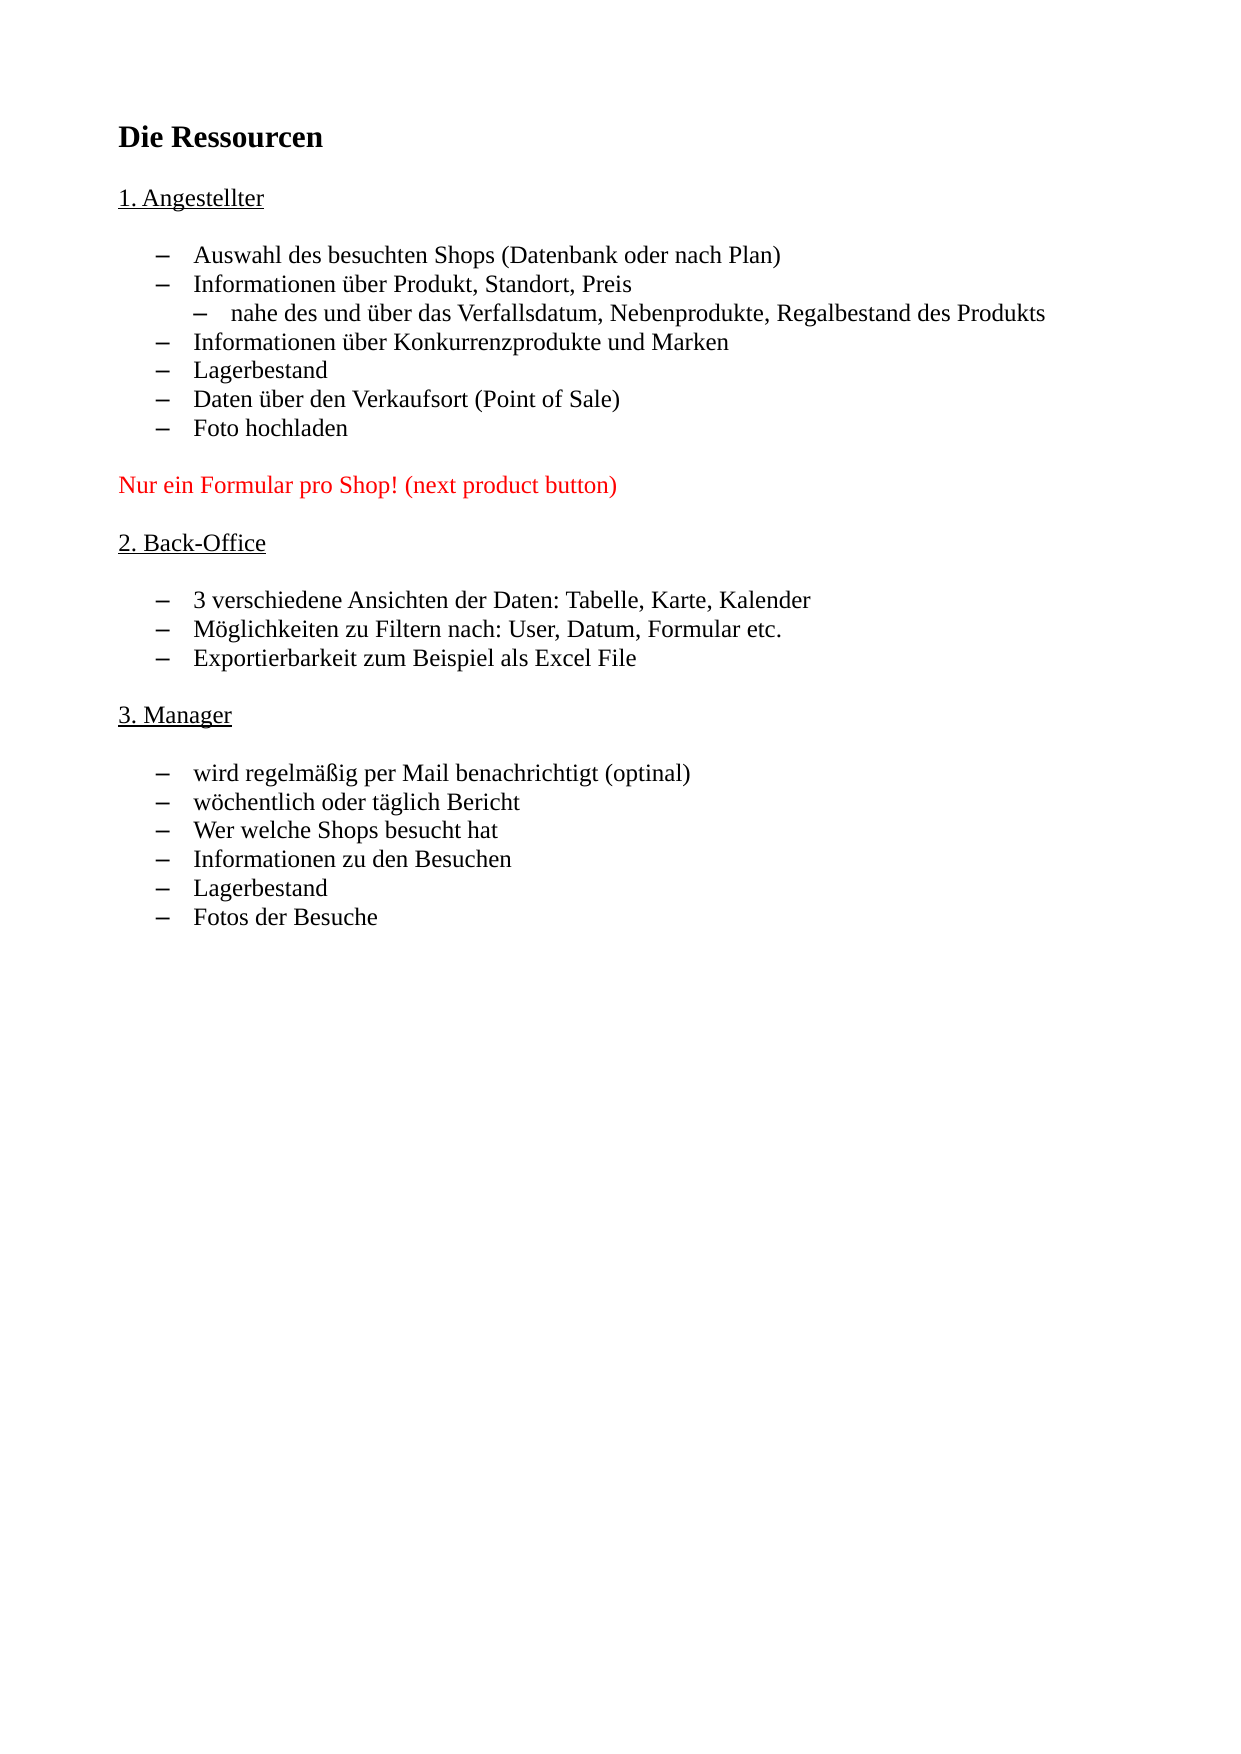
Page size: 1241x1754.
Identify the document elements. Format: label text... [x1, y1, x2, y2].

list Lagerbestand [156, 873, 1122, 902]
list Informationen über Konkurrenzprodukte und Marken [156, 327, 1122, 355]
list Informationen zu den Besuchen [156, 844, 1122, 873]
list Exportierbarkeit zum Beispiel als Excel File [156, 643, 1122, 672]
list nahe des und über das Verfallsdatum, Nebenprodukte, Regalbestand des Produkts [193, 298, 1122, 327]
list wöchentlich oder täglich Bericht [156, 787, 1122, 815]
list Lagerbestand [156, 355, 1122, 384]
text Nur ein Formular pro Shop! (next product button) [118, 470, 1122, 499]
text Die Ressourcen [118, 118, 1122, 154]
list wird regelmäßig per Mail benachrichtigt (optinal) [156, 758, 1122, 787]
text 2. Back-Office [118, 528, 1122, 557]
text 3. Manager [118, 700, 1122, 729]
text 1. Angestellter [118, 183, 1122, 212]
list Wer welche Shops besucht hat [156, 815, 1122, 844]
list Daten über den Verkaufsort (Point of Sale) [156, 384, 1122, 413]
list Fotos der Besuche [156, 902, 1122, 930]
list Informationen über Produkt, Standort, Preis [156, 269, 1122, 298]
list Möglichkeiten zu Filtern nach: User, Datum, Formular etc. [156, 614, 1122, 643]
list Auswahl des besuchten Shops (Datenbank oder nach Plan) [156, 240, 1122, 269]
list 3 verschiedene Ansichten der Daten: Tabelle, Karte, Kalender [156, 585, 1122, 614]
list Foto hochladen [156, 413, 1122, 442]
